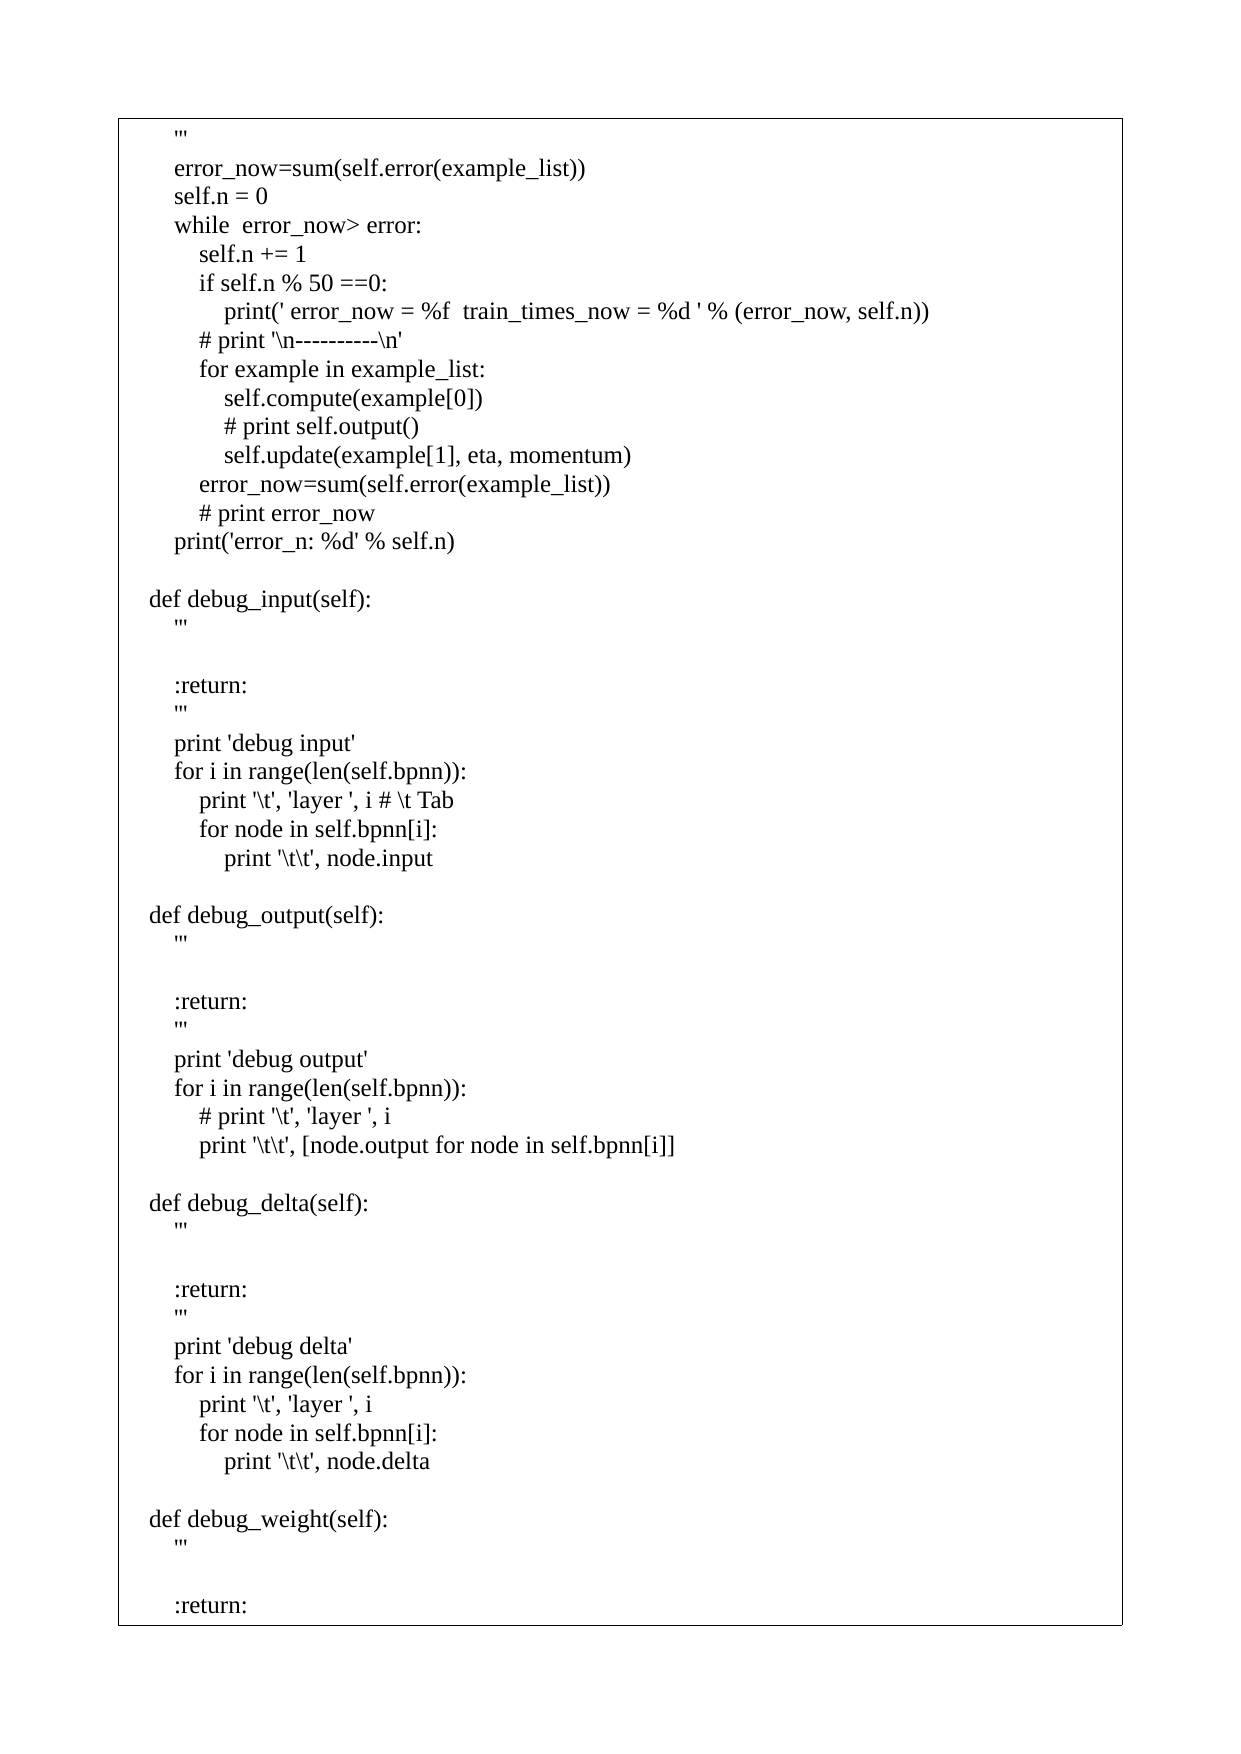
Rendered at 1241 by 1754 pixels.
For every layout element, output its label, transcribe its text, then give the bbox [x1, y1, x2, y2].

table_cell ''' error_now=sum(self.error(example_list)) self.n = 0 while error_now> error: self.n += 1 if self.n % 50 ==0: print(' error_now = %f train_times_now = %d ' % (error_now, self.n)) # print '\n----------\n' for example in example_list: self.compute(example[0]) # print self.output() self.update(example[1], eta, momentum) error_now=sum(self.error(example_list)) # print error_now print('error_n: %d' % self.n) def debug_input(self): ''' :return: ''' print 'debug input' for i in range(len(self.bpnn)): print '\t', 'layer ', i # \t Tab for node in self.bpnn[i]: print '\t\t', node.input def debug_output(self): ''' :return: ''' print 'debug output' for i in range(len(self.bpnn)): # print '\t', 'layer ', i print '\t\t', [node.output for node in self.bpnn[i]] def debug_delta(self): ''' :return: ''' print 'debug delta' for i in range(len(self.bpnn)): print '\t', 'layer ', i for node in self.bpnn[i]: print '\t\t', node.delta def debug_weight(self): ''' :return: [119, 119, 1122, 1625]
